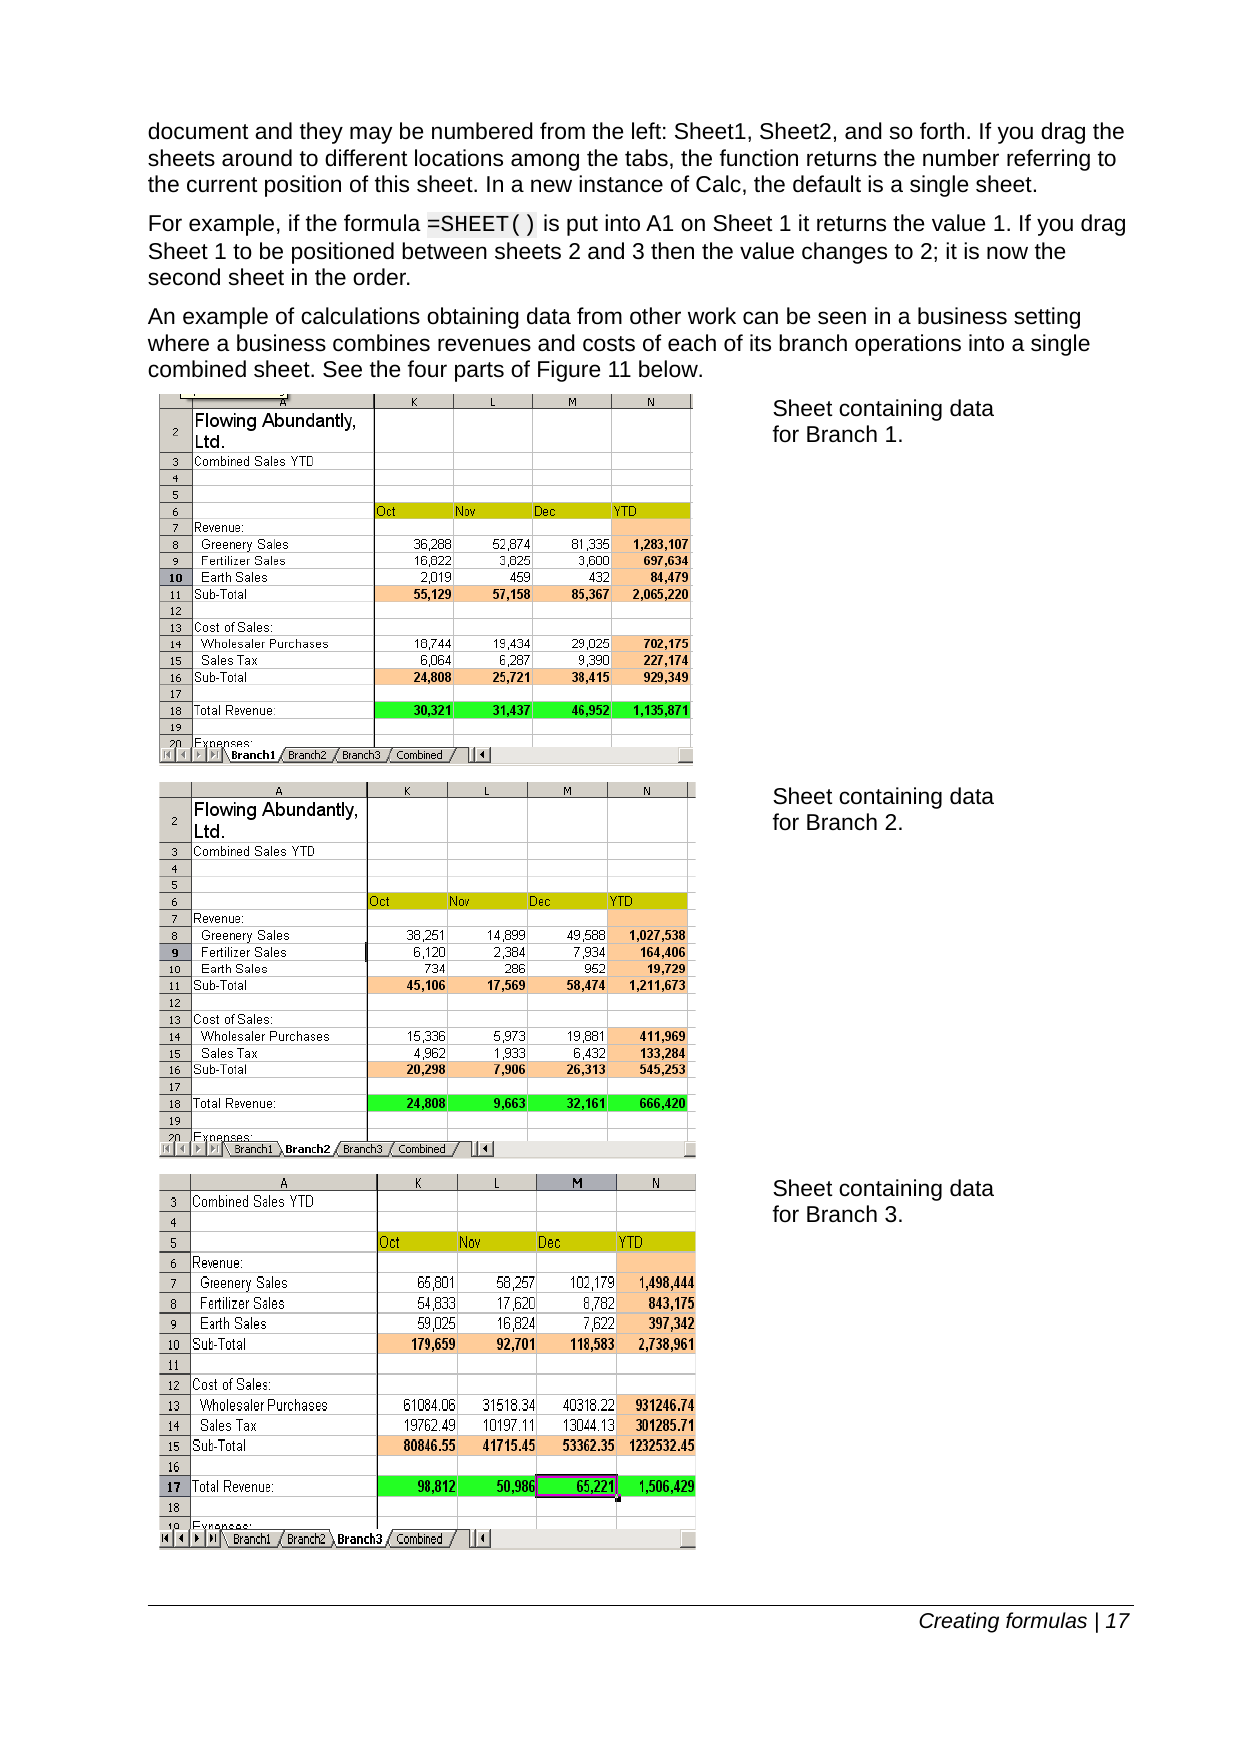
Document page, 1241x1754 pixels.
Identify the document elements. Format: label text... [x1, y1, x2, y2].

picture [159, 782, 696, 1159]
table_header [148, 395, 772, 783]
table_header Sheet containing data for Branch 1. [772, 395, 998, 783]
table_cell [148, 1175, 772, 1566]
table_cell Sheet containing data for Branch 3. [772, 1175, 998, 1566]
text An example of calculations obtaining data from other work can be seen in a business setting where a business combines revenues and costs of each of its branch operations into a single combined sheet. See the four parts of Figure 11 below. [148, 303, 1134, 382]
table_cell Sheet containing data for Branch 2. [772, 783, 998, 1175]
picture [159, 1174, 696, 1550]
picture [159, 394, 696, 767]
table_cell [148, 783, 772, 1175]
text For example, if the formula =SHEET() is put into A1 on Sheet 1 it returns the value 1. If you drag Sheet 1 to be positioned between sheets 2 and 3 then the value changes to 2; it is now the second sheet in the order. [148, 210, 1134, 291]
text document and they may be numbered from the left: Sheet1, Sheet2, and so forth. If you drag the sheets around to different locations among the tabs, the function returns the number referring to the current position of this sheet. In a new instance of Calc, the default is a single sheet. [148, 118, 1134, 197]
